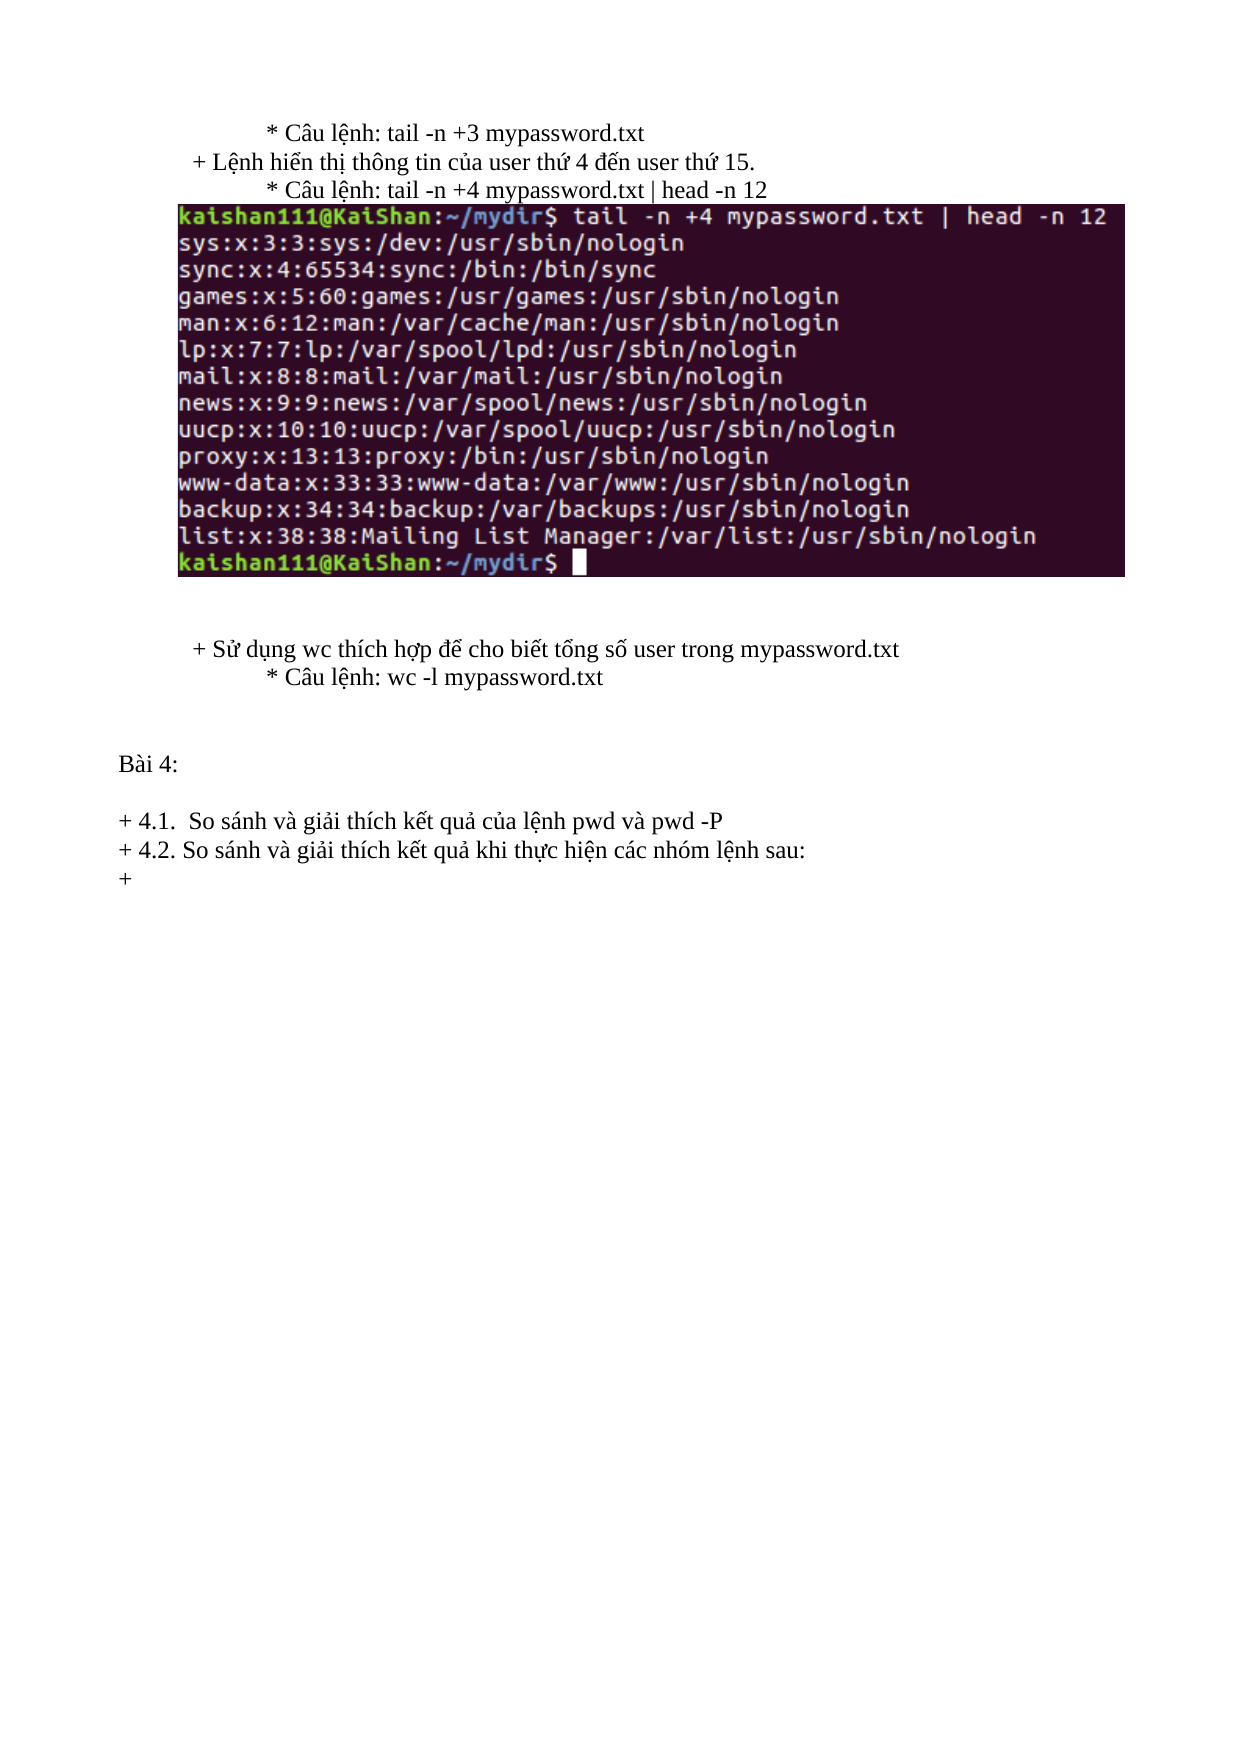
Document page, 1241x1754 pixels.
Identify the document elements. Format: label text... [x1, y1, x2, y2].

text + Lệnh hiển thị thông tin của user thứ 4 đến user thứ 15. [118, 147, 1122, 176]
text + [118, 864, 1122, 892]
text * Câu lệnh: tail -n +3 mypassword.txt [118, 118, 1122, 147]
picture [177, 204, 1125, 577]
text + 4.2. So sánh và giải thích kết quả khi thực hiện các nhóm lệnh sau: [118, 835, 1122, 864]
text + Sử dụng wc thích hợp để cho biết tổng số user trong mypassword.txt [118, 634, 1122, 662]
text Bài 4: [118, 749, 1122, 777]
text + 4.1. So sánh và giải thích kết quả của lệnh pwd và pwd -P [118, 806, 1122, 835]
text * Câu lệnh: tail -n +4 mypassword.txt | head -n 12 [118, 176, 1122, 204]
text * Câu lệnh: wc -l mypassword.txt [118, 662, 1122, 691]
